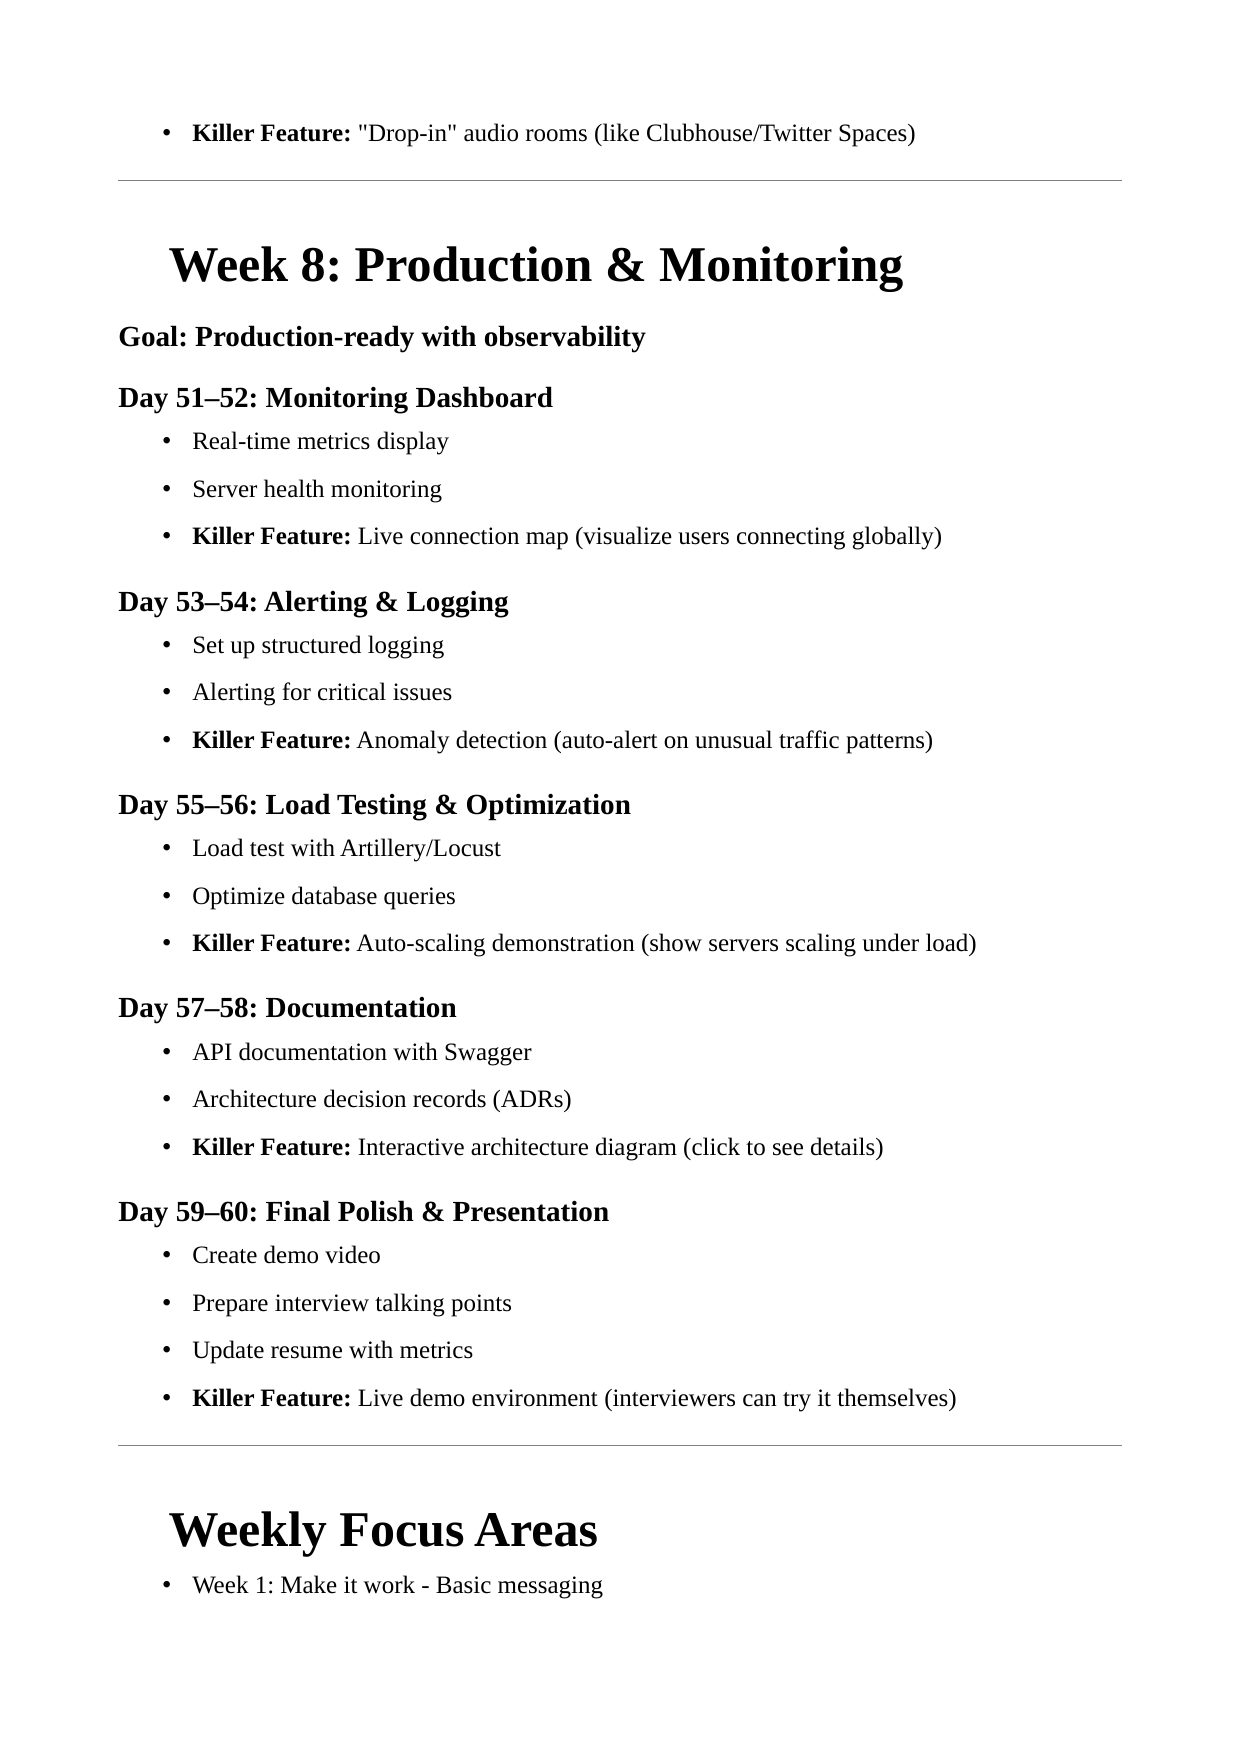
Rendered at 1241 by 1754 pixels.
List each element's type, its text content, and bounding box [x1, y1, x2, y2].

list Create demo video [162, 1240, 1122, 1269]
list API documentation with Swagger [162, 1037, 1122, 1065]
list Week 1: Make it work - Basic messaging [162, 1570, 1122, 1598]
subtitle Goal: Production-ready with observability [118, 319, 1122, 353]
list Killer Feature: Live demo environment (interviewers can try it themselves) [162, 1383, 1122, 1412]
subtitle Day 53–54: Alerting & Logging [118, 584, 1122, 617]
list Set up structured logging [162, 630, 1122, 658]
list Killer Feature: Auto-scaling demonstration (show servers scaling under load) [162, 928, 1122, 957]
subtitle 🎯 Weekly Focus Areas [118, 1500, 1122, 1557]
list Load test with Artillery/Locust [162, 833, 1122, 862]
list Killer Feature: Live connection map (visualize users connecting globally) [162, 521, 1122, 550]
subtitle Day 51–52: Monitoring Dashboard [118, 380, 1122, 414]
list Update resume with metrics [162, 1335, 1122, 1364]
list Killer Feature: "Drop-in" audio rooms (like Clubhouse/Twitter Spaces) [162, 118, 1122, 147]
subtitle Day 55–56: Load Testing & Optimization [118, 787, 1122, 821]
list Optimize database queries [162, 881, 1122, 909]
subtitle Day 57–58: Documentation [118, 991, 1122, 1024]
list Killer Feature: Interactive architecture diagram (click to see details) [162, 1132, 1122, 1161]
list Prepare interview talking points [162, 1288, 1122, 1316]
list Architecture decision records (ADRs) [162, 1084, 1122, 1113]
subtitle 🔴 Week 8: Production & Monitoring [118, 235, 1122, 292]
subtitle Day 59–60: Final Polish & Presentation [118, 1194, 1122, 1227]
list Killer Feature: Anomaly detection (auto-alert on unusual traffic patterns) [162, 725, 1122, 754]
list Server health monitoring [162, 474, 1122, 503]
list Real-time metrics display [162, 426, 1122, 455]
list Alerting for critical issues [162, 677, 1122, 706]
